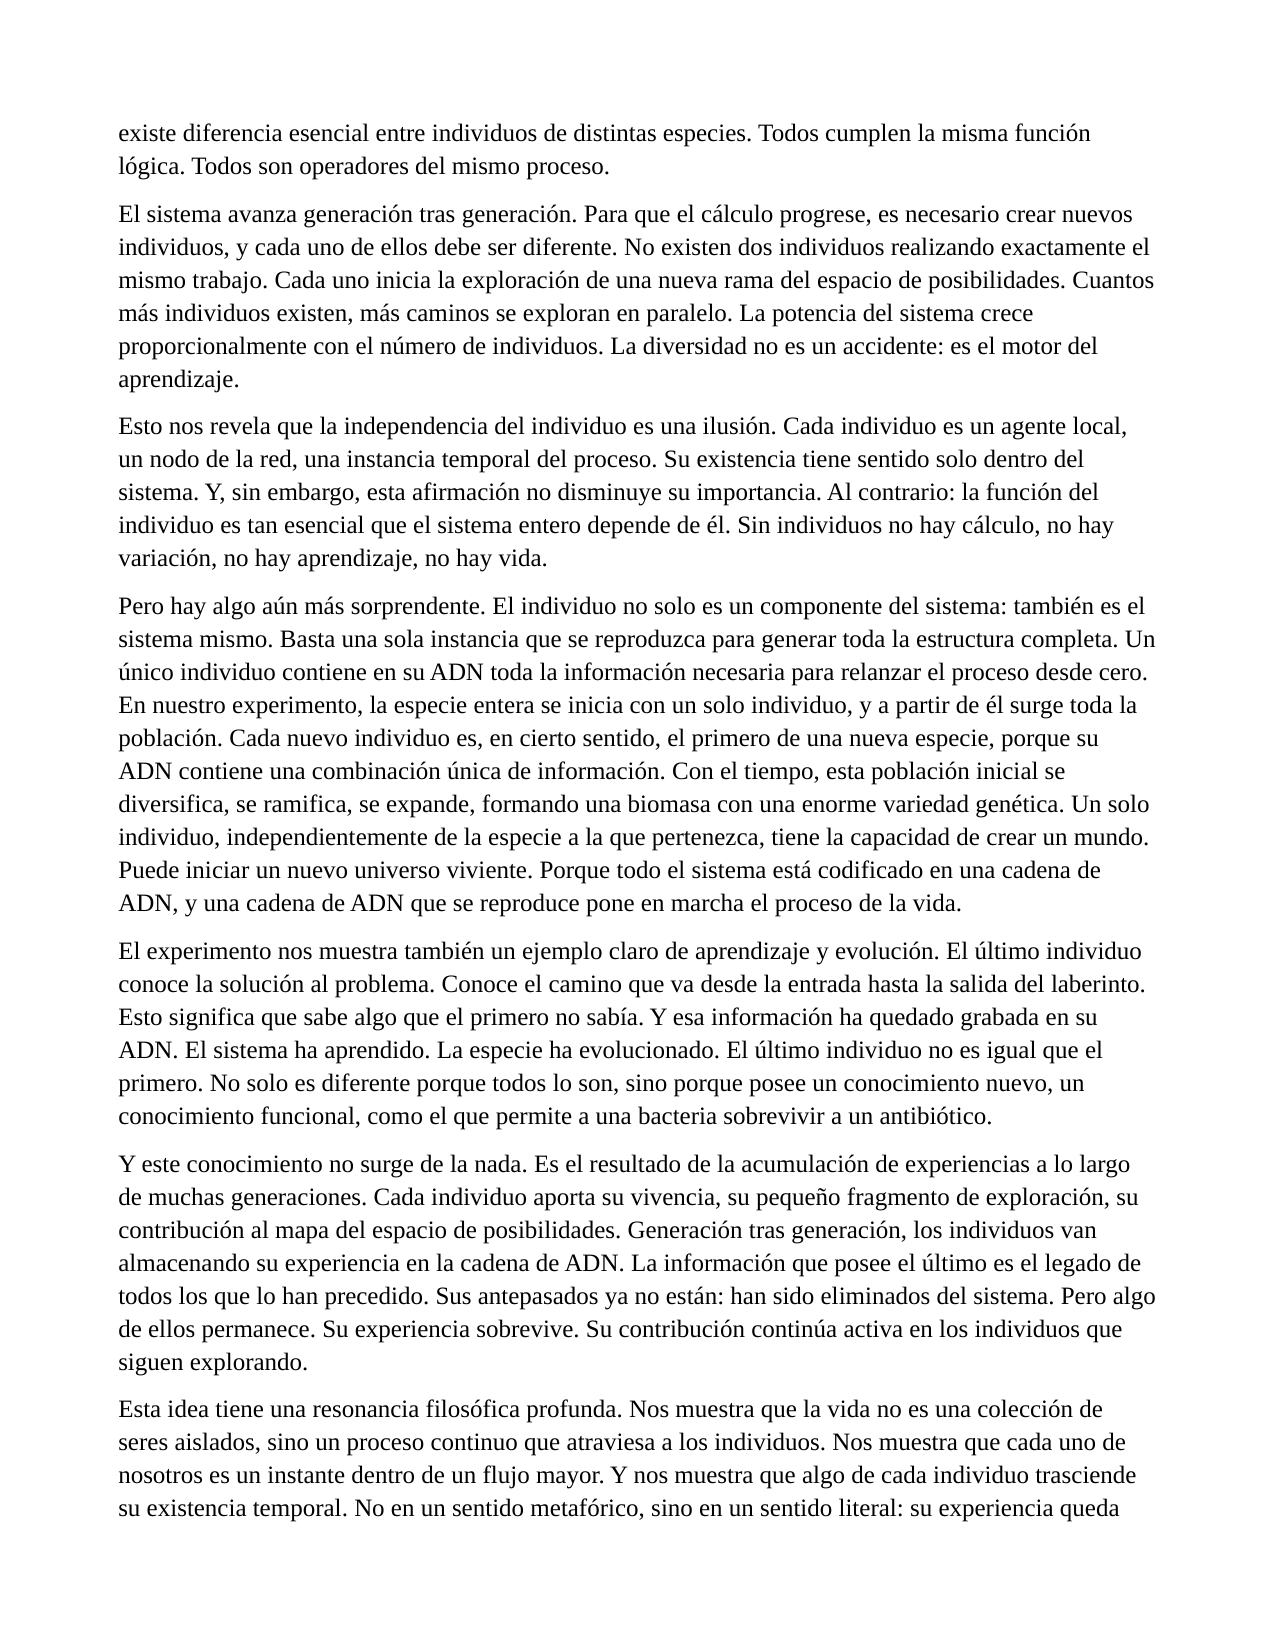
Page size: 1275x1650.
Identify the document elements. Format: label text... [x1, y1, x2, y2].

text Y este conocimiento no surge de la nada. Es el resultado de la acumulación de experiencias a lo largo de muchas generaciones. Cada individuo aporta su vivencia, su pequeño fragmento de exploración, su contribución al mapa del espacio de posibilidades. Generación tras generación, los individuos van almacenando su experiencia en la cadena de ADN. La información que posee el último es el legado de todos los que lo han precedido. Sus antepasados ya no están: han sido eliminados del sistema. Pero algo de ellos permanece. Su experiencia sobrevive. Su contribución continúa activa en los individuos que siguen explorando. [118, 1149, 1157, 1376]
text existe diferencia esencial entre individuos de distintas especies. Todos cumplen la misma función lógica. Todos son operadores del mismo proceso. [118, 118, 1157, 180]
text Esto nos revela que la independencia del individuo es una ilusión. Cada individuo es un agente local, un nodo de la red, una instancia temporal del proceso. Su existencia tiene sentido solo dentro del sistema. Y, sin embargo, esta afirmación no disminuye su importancia. Al contrario: la función del individuo es tan esencial que el sistema entero depende de él. Sin individuos no hay cálculo, no hay variación, no hay aprendizaje, no hay vida. [118, 411, 1157, 572]
text El experimento nos muestra también un ejemplo claro de aprendizaje y evolución. El último individuo conoce la solución al problema. Conoce el camino que va desde la entrada hasta la salida del laberinto. Esto significa que sabe algo que el primero no sabía. Y esa información ha quedado grabada en su ADN. El sistema ha aprendido. La especie ha evolucionado. El último individuo no es igual que el primero. No solo es diferente porque todos lo son, sino porque posee un conocimiento nuevo, un conocimiento funcional, como el que permite a una bacteria sobrevivir a un antibiótico. [118, 936, 1157, 1130]
text El sistema avanza generación tras generación. Para que el cálculo progrese, es necesario crear nuevos individuos, y cada uno de ellos debe ser diferente. No existen dos individuos realizando exactamente el mismo trabajo. Cada uno inicia la exploración de una nueva rama del espacio de posibilidades. Cuantos más individuos existen, más caminos se exploran en paralelo. La potencia del sistema crece proporcionalmente con el número de individuos. La diversidad no es un accidente: es el motor del aprendizaje. [118, 199, 1157, 393]
text Esta idea tiene una resonancia filosófica profunda. Nos muestra que la vida no es una colección de seres aislados, sino un proceso continuo que atraviesa a los individuos. Nos muestra que cada uno de nosotros es un instante dentro de un flujo mayor. Y nos muestra que algo de cada individuo trasciende su existencia temporal. No en un sentido metafórico, sino en un sentido literal: su experiencia queda [118, 1394, 1157, 1522]
text Pero hay algo aún más sorprendente. El individuo no solo es un componente del sistema: también es el sistema mismo. Basta una sola instancia que se reproduzca para generar toda la estructura completa. Un único individuo contiene en su ADN toda la información necesaria para relanzar el proceso desde cero. En nuestro experimento, la especie entera se inicia con un solo individuo, y a partir de él surge toda la población. Cada nuevo individuo es, en cierto sentido, el primero de una nueva especie, porque su ADN contiene una combinación única de información. Con el tiempo, esta población inicial se diversifica, se ramifica, se expande, formando una biomasa con una enorme variedad genética. Un solo individuo, independientemente de la especie a la que pertenezca, tiene la capacidad de crear un mundo. Puede iniciar un nuevo universo viviente. Porque todo el sistema está codificado en una cadena de ADN, y una cadena de ADN que se reproduce pone en marcha el proceso de la vida. [118, 591, 1157, 917]
